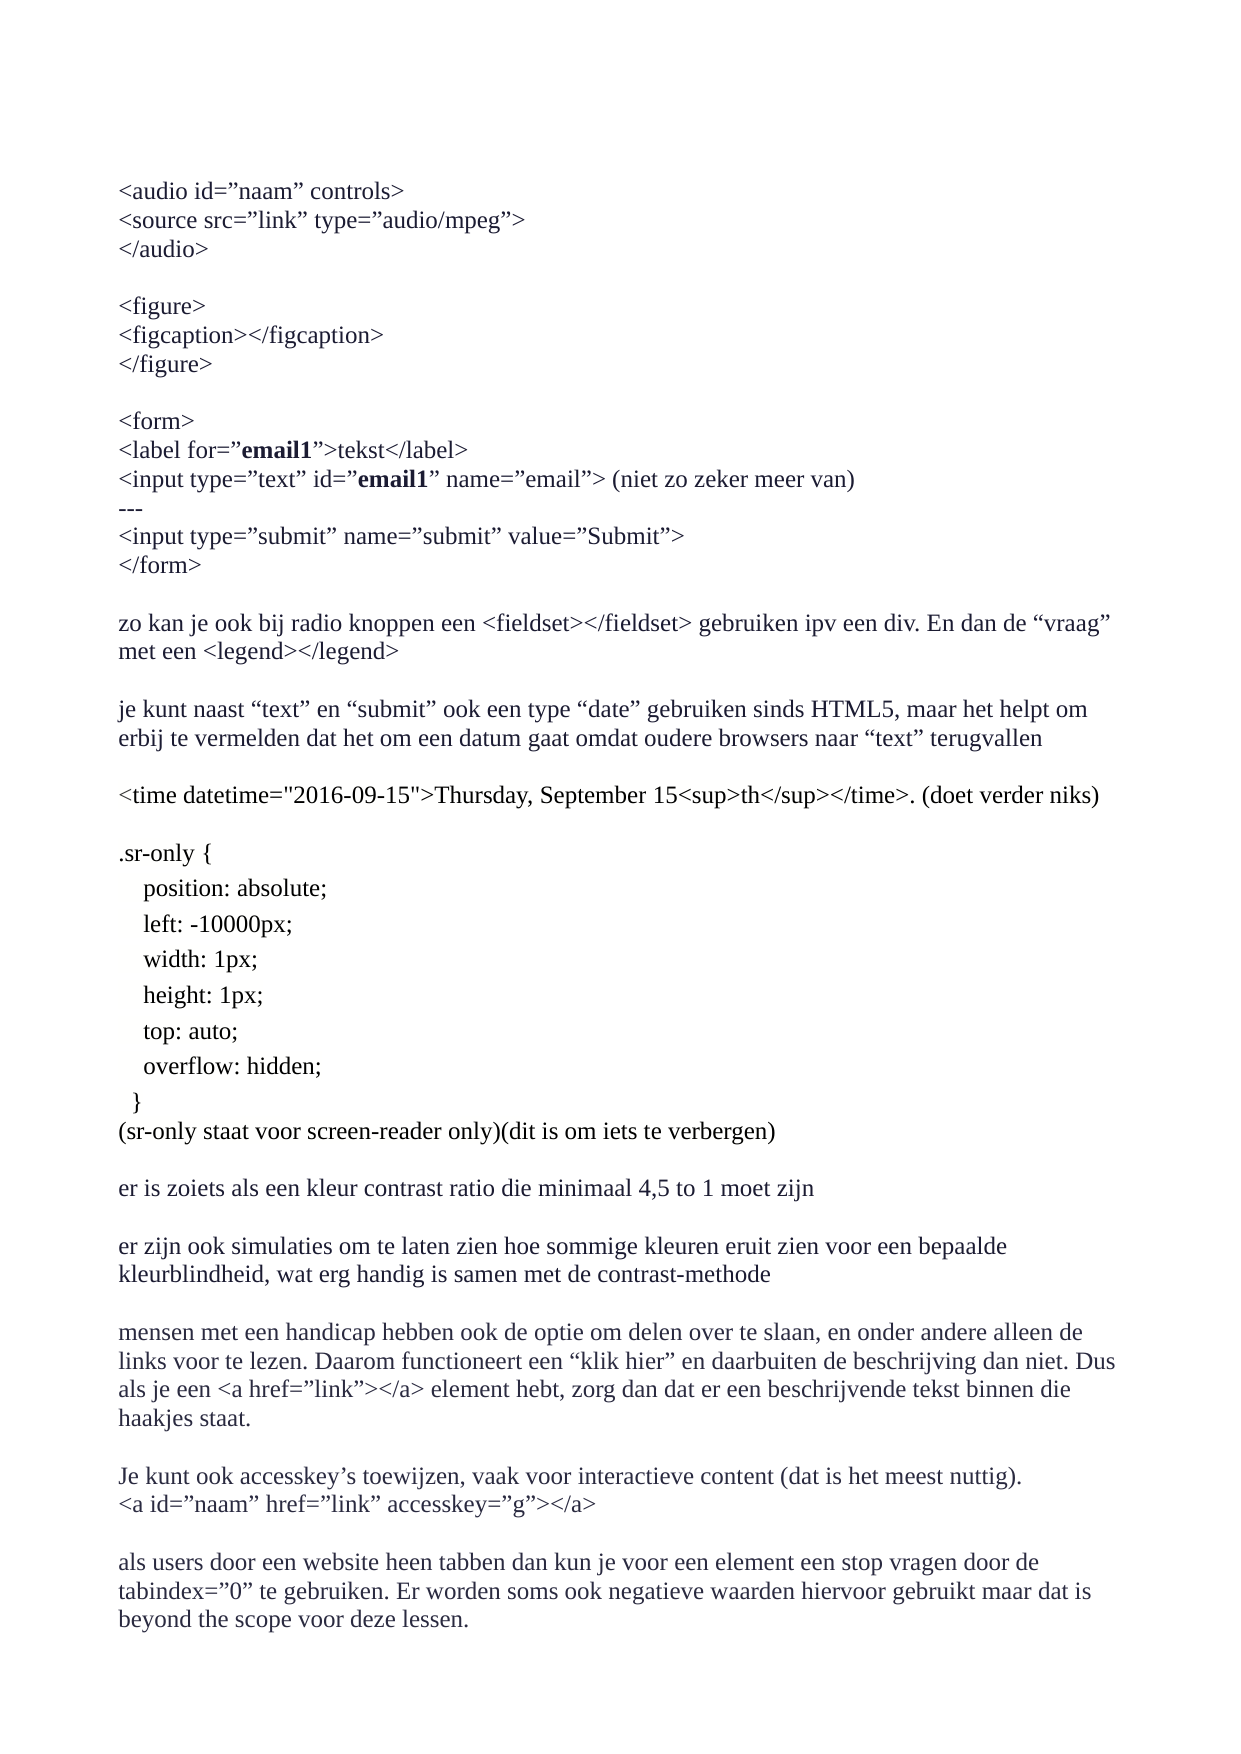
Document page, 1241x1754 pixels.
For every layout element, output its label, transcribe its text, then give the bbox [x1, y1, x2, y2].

text zo kan je ook bij radio knoppen een <fieldset></fieldset> gebruiken ipv een div. En dan de “vraag” met een <legend></legend> [118, 608, 1122, 665]
text <audio id=”naam” controls> [118, 176, 1122, 205]
text <label for=”email1”>tekst</label> <input type=”text” id=”email1” name=”email”> (niet zo zeker meer van) [118, 435, 1122, 493]
text <figure> <figcaption></figcaption> </figure> [118, 291, 1122, 378]
text } [118, 1080, 1122, 1116]
text er zijn ook simulaties om te laten zien hoe sommige kleuren eruit zien voor een bepaalde kleurblindheid, wat erg handig is samen met de contrast-methode [118, 1231, 1122, 1288]
text je kunt naast “text” en “submit” ook een type “date” gebruiken sinds HTML5, maar het helpt om erbij te vermelden dat het om een datum gaat omdat oudere browsers naar “text” terugvallen [118, 694, 1122, 751]
text Je kunt ook accesskey’s toewijzen, vaak voor interactieve content (dat is het meest nuttig). [118, 1461, 1122, 1489]
text left: -10000px; [118, 902, 1122, 938]
text </form> [118, 550, 1122, 579]
text <time datetime="2016-09-15">Thursday, September 15<sup>th</sup></time>. (doet verder niks) [118, 780, 1122, 809]
text er is zoiets als een kleur contrast ratio die minimaal 4,5 to 1 moet zijn [118, 1173, 1122, 1202]
text position: absolute; [118, 866, 1122, 902]
text --- <input type=”submit” name=”submit” value=”Submit”> [118, 493, 1122, 550]
text width: 1px; [118, 938, 1122, 973]
text overflow: hidden; [118, 1044, 1122, 1080]
text <form> [118, 406, 1122, 435]
text top: auto; [118, 1009, 1122, 1044]
text <a id=”naam” href=”link” accesskey=”g”></a> [118, 1489, 1122, 1518]
text (sr-only staat voor screen-reader only)(dit is om iets te verbergen) [118, 1116, 1122, 1144]
text als users door een website heen tabben dan kun je voor een element een stop vragen door de tabindex=”0” te gebruiken. Er worden soms ook negatieve waarden hiervoor gebruikt maar dat is beyond the scope voor deze lessen. [118, 1547, 1122, 1633]
text .sr-only { [118, 838, 1122, 866]
text <source src=”link” type=”audio/mpeg”> </audio> [118, 205, 1122, 263]
text height: 1px; [118, 973, 1122, 1009]
text mensen met een handicap hebben ook de optie om delen over te slaan, en onder andere alleen de links voor te lezen. Daarom functioneert een “klik hier” en daarbuiten de beschrijving dan niet. Dus als je een <a href=”link”></a> element hebt, zorg dan dat er een beschrijvende tekst binnen die haakjes staat. [118, 1317, 1122, 1432]
